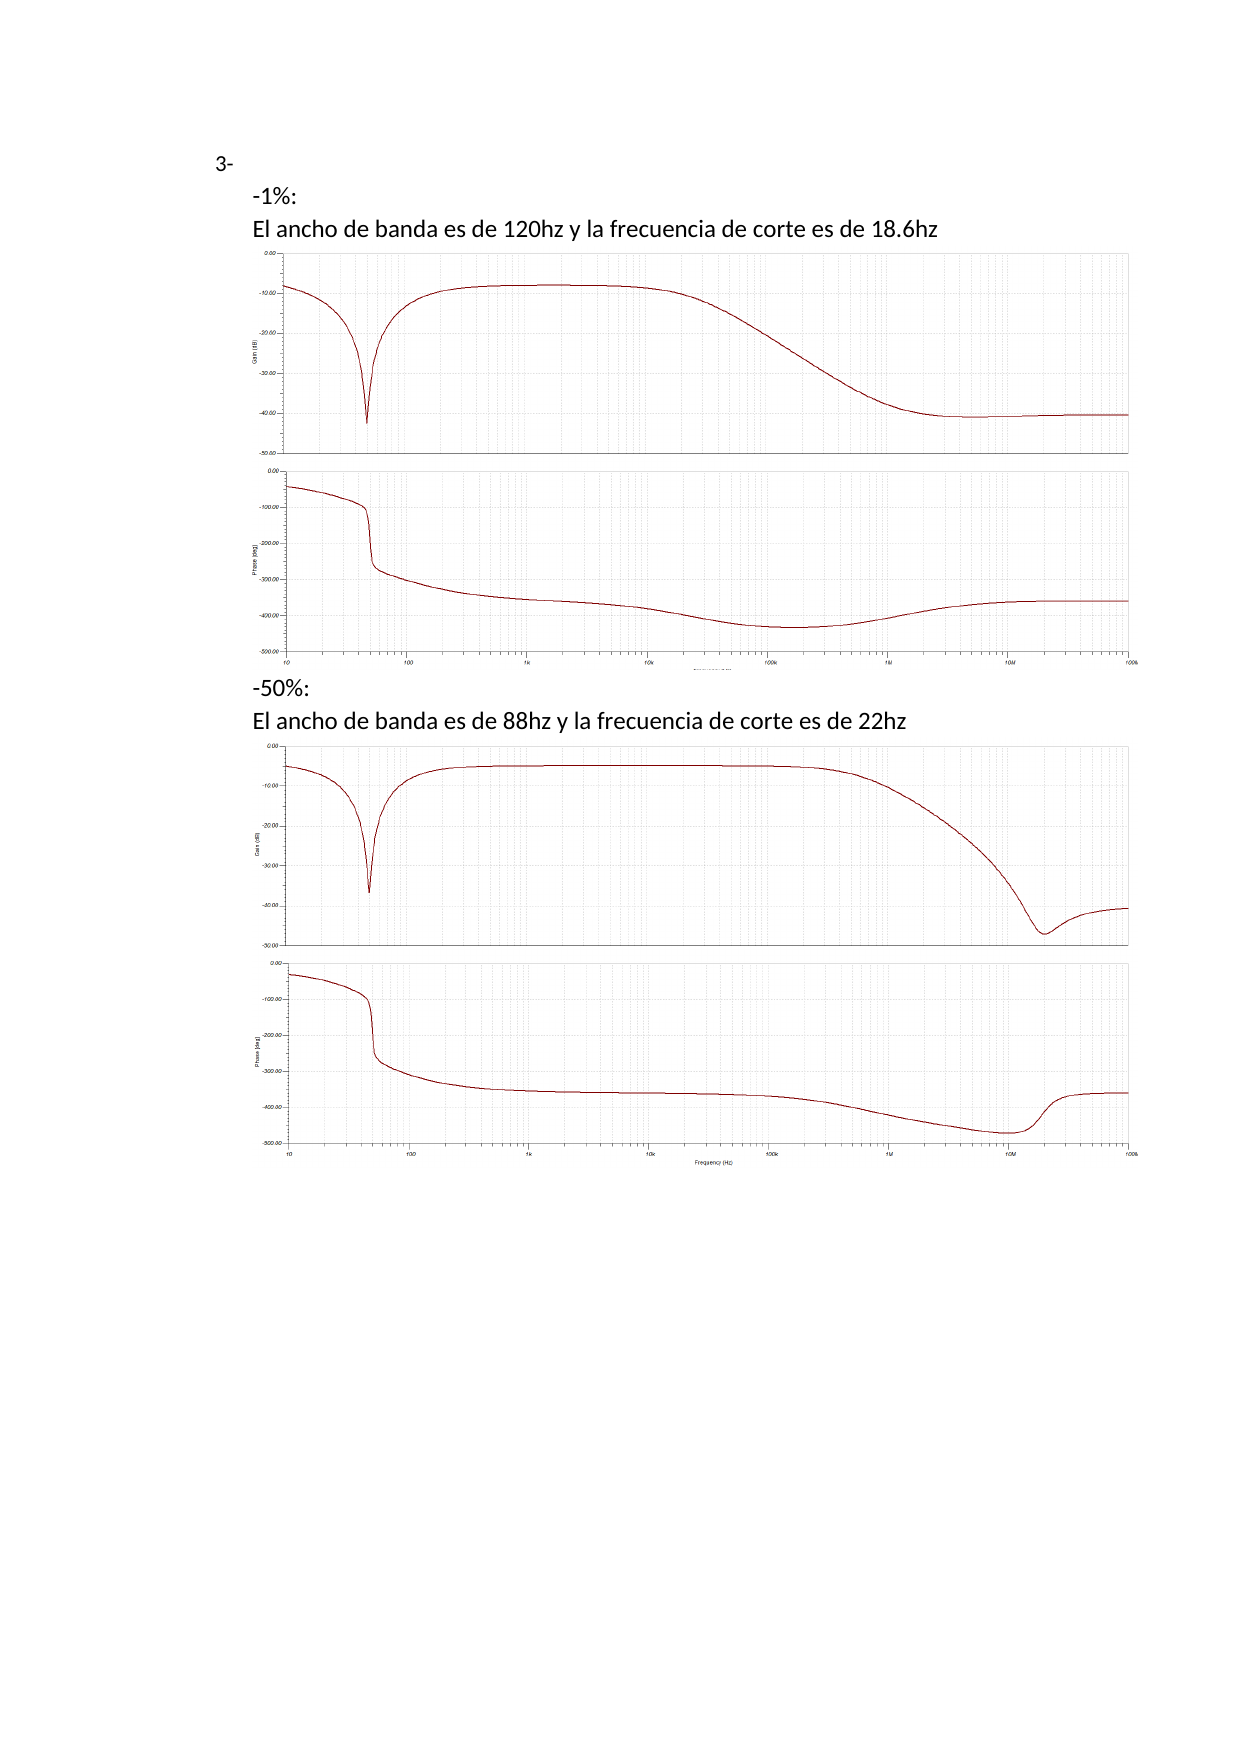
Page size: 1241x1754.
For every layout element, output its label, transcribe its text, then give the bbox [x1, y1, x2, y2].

list -1%: El ancho de banda es de 120hz y la frecuencia de corte es de 18.6hz -50%: El ancho de banda es de 88hz y la frecuencia de corte es de 22hz [215, 148, 1063, 1596]
picture [252, 737, 1138, 1168]
picture [252, 246, 1138, 670]
